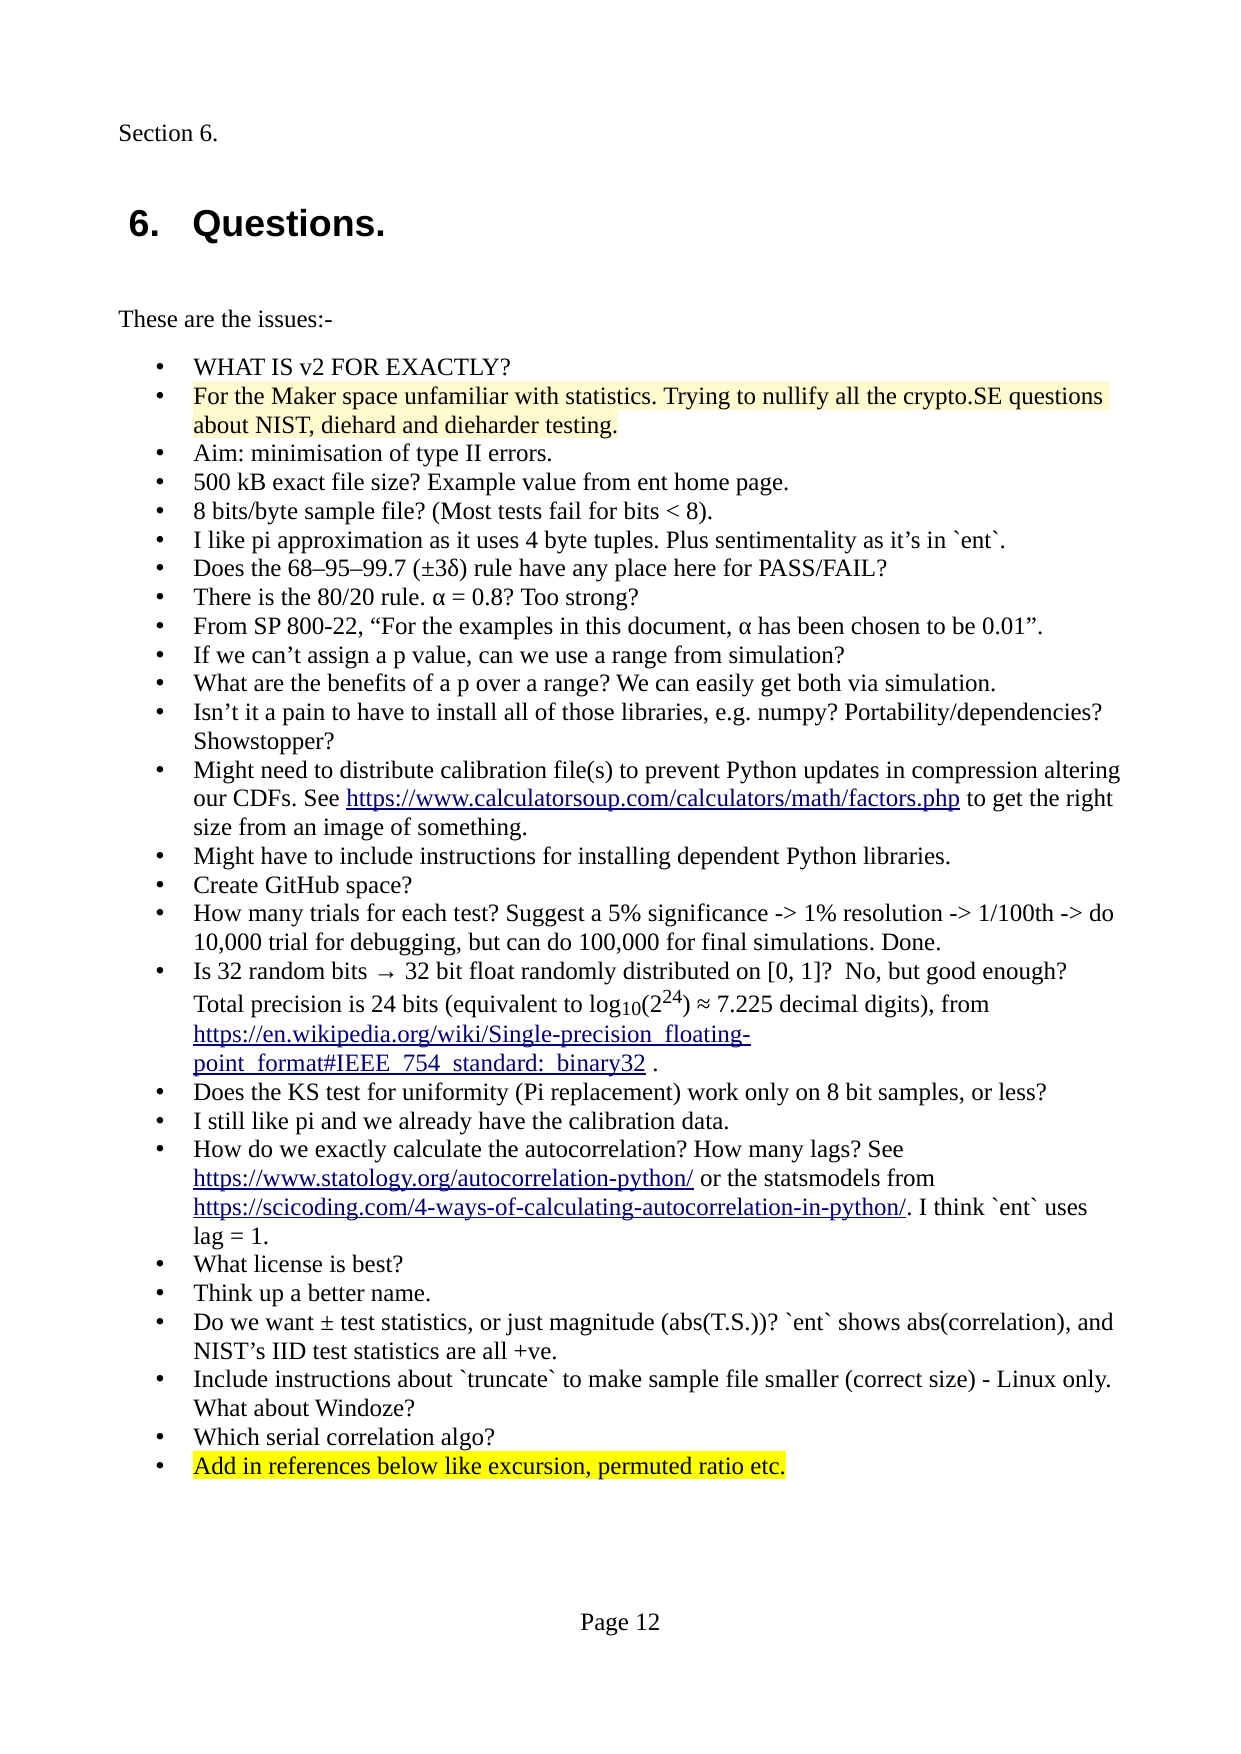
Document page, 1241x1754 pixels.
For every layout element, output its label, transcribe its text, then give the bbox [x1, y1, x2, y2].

list Aim: minimisation of type II errors. [156, 438, 1122, 467]
list Might need to distribute calibration file(s) to prevent Python updates in compression altering our CDFs. See https://www.calculatorsoup.com/calculators/math/factors.php to get the right size from an image of something. [156, 755, 1122, 841]
list 8 bits/byte sample file? (Most tests fail for bits < 8). [156, 496, 1122, 525]
list Do we want ± test statistics, or just magnitude (abs(T.S.))? `ent` shows abs(correlation), and NIST’s IID test statistics are all +ve. [156, 1307, 1122, 1364]
list Think up a better name. [156, 1278, 1122, 1307]
list Include instructions about `truncate` to make sample file smaller (correct size) - Linux only. What about Windoze? [156, 1364, 1122, 1422]
list For the Maker space unfamiliar with statistics. Trying to nullify all the crypto.SE questions about NIST, diehard and dieharder testing. [156, 381, 1122, 438]
list Does the 68–95–99.7 (±3δ) rule have any place here for PASS/FAIL? [156, 553, 1122, 582]
list There is the 80/20 rule. α = 0.8? Too strong? [156, 582, 1122, 611]
list From SP 800-22, “For the examples in this document, α has been chosen to be 0.01”. [156, 611, 1122, 640]
list If we can’t assign a p value, can we use a range from simulation? [156, 640, 1122, 668]
list WHAT IS v2 FOR EXACTLY? [156, 352, 1122, 381]
list Which serial correlation algo? [156, 1422, 1122, 1451]
list How many trials for each test? Suggest a 5% significance -> 1% resolution -> 1/100th -> do 10,000 trial for debugging, but can do 100,000 for final simulations. Done. [156, 898, 1122, 956]
list Does the KS test for uniformity (Pi replacement) work only on 8 bit samples, or less? [156, 1077, 1122, 1106]
list 500 kB exact file size? Example value from ent home page. [156, 467, 1122, 496]
list Create GitHub space? [156, 870, 1122, 898]
list How do we exactly calculate the autocorrelation? How many lags? See https://www.statology.org/autocorrelation-python/ or the statsmodels from https://scicoding.com/4-ways-of-calculating-autocorrelation-in-python/. I think `ent` uses lag = 1. [156, 1134, 1122, 1249]
list Isn’t it a pain to have to install all of those libraries, e.g. numpy? Portability/dependencies? Showstopper? [156, 697, 1122, 755]
text These are the issues:- [118, 304, 1122, 333]
list I like pi approximation as it uses 4 byte tuples. Plus sentimentality as it’s in `ent`. [156, 525, 1122, 553]
list I still like pi and we already have the calibration data. [156, 1106, 1122, 1134]
list Is 32 random bits → 32 bit float randomly distributed on [0, 1]? No, but good enough? Total precision is 24 bits (equivalent to log10(224) ≈ 7.225 decimal digits), from https://en.wikipedia.org/wiki/Single-precision_floating-point_format#IEEE_754_standard:_binary32 . [156, 956, 1122, 1077]
list What license is best? [156, 1249, 1122, 1278]
subtitle Questions. [118, 201, 1122, 244]
list Add in references below like excursion, permuted ratio etc. [156, 1451, 1122, 1479]
list Might have to include instructions for installing dependent Python libraries. [156, 841, 1122, 870]
list What are the benefits of a p over a range? We can easily get both via simulation. [156, 668, 1122, 697]
